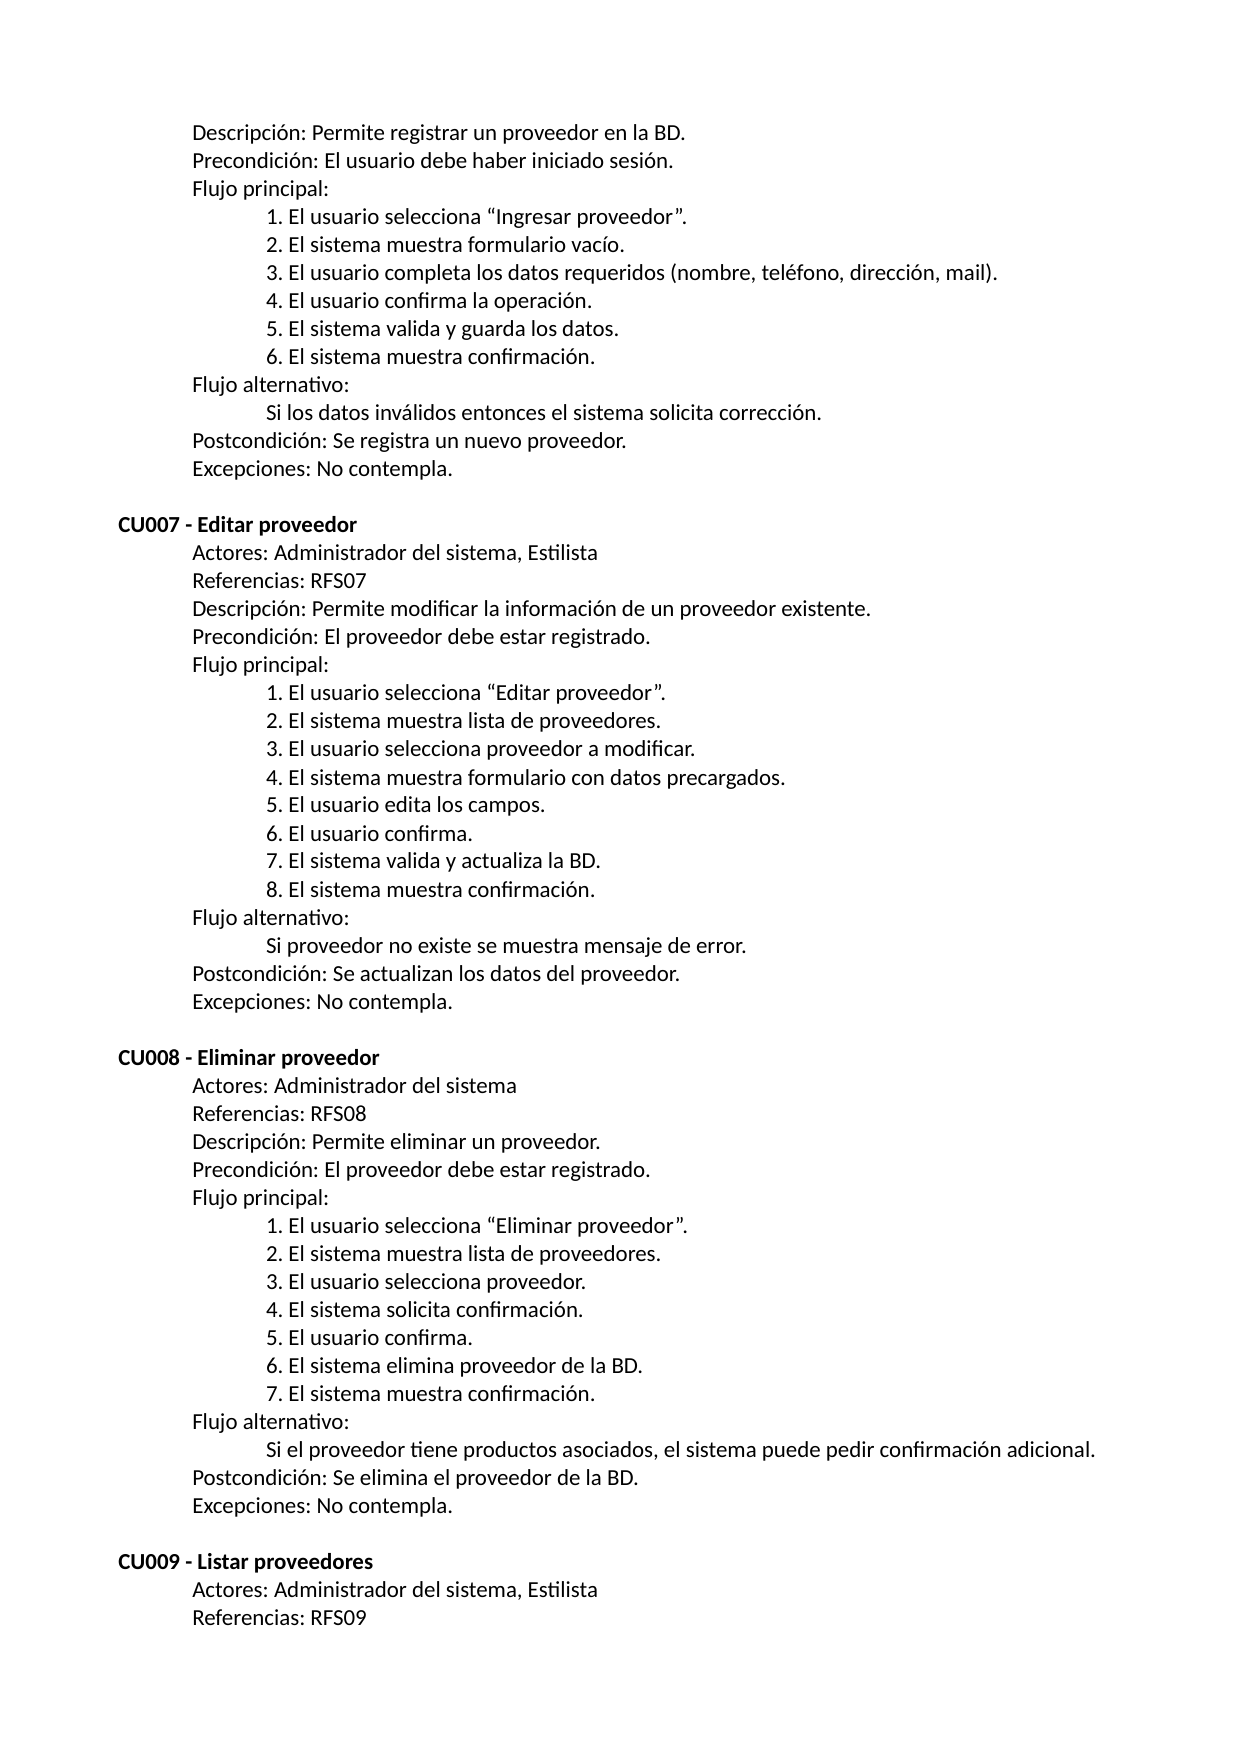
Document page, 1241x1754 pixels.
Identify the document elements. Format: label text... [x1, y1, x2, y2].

text Descripción: Permite registrar un proveedor en la BD. Precondición: El usuario debe haber iniciado sesión. Flujo principal: 1. El usuario selecciona “Ingresar proveedor”. 2. El sistema muestra formulario vacío. 3. El usuario completa los datos requeridos (nombre, teléfono, dirección, mail). 4. El usuario confirma la operación. 5. El sistema valida y guarda los datos. 6. El sistema muestra confirmación. Flujo alternativo: Si los datos inválidos entonces el sistema solicita corrección. Postcondición: Se registra un nuevo proveedor. Excepciones: No contempla. CU007 - Editar proveedor Actores: Administrador del sistema, Estilista Referencias: RFS07 Descripción: Permite modificar la información de un proveedor existente. Precondición: El proveedor debe estar registrado. Flujo principal: 1. El usuario selecciona “Editar proveedor”. 2. El sistema muestra lista de proveedores. 3. El usuario selecciona proveedor a modificar. 4. El sistema muestra formulario con datos precargados. 5. El usuario edita los campos. 6. El usuario confirma. 7. El sistema valida y actualiza la BD. 8. El sistema muestra confirmación. Flujo alternativo: Si proveedor no existe se muestra mensaje de error. Postcondición: Se actualizan los datos del proveedor. Excepciones: No contempla. CU008 - Eliminar proveedor Actores: Administrador del sistema Referencias: RFS08 Descripción: Permite eliminar un proveedor. Precondición: El proveedor debe estar registrado. Flujo principal: 1. El usuario selecciona “Eliminar proveedor”. 2. El sistema muestra lista de proveedores. 3. El usuario selecciona proveedor. 4. El sistema solicita confirmación. 5. El usuario confirma. 6. El sistema elimina proveedor de la BD. 7. El sistema muestra confirmación. Flujo alternativo: Si el proveedor tiene productos asociados, el sistema puede pedir confirmación adicional. Postcondición: Se elimina el proveedor de la BD. Excepciones: No contempla. CU009 - Listar proveedores Actores: Administrador del sistema, Estilista Referencias: RFS09 [118, 118, 1122, 1631]
